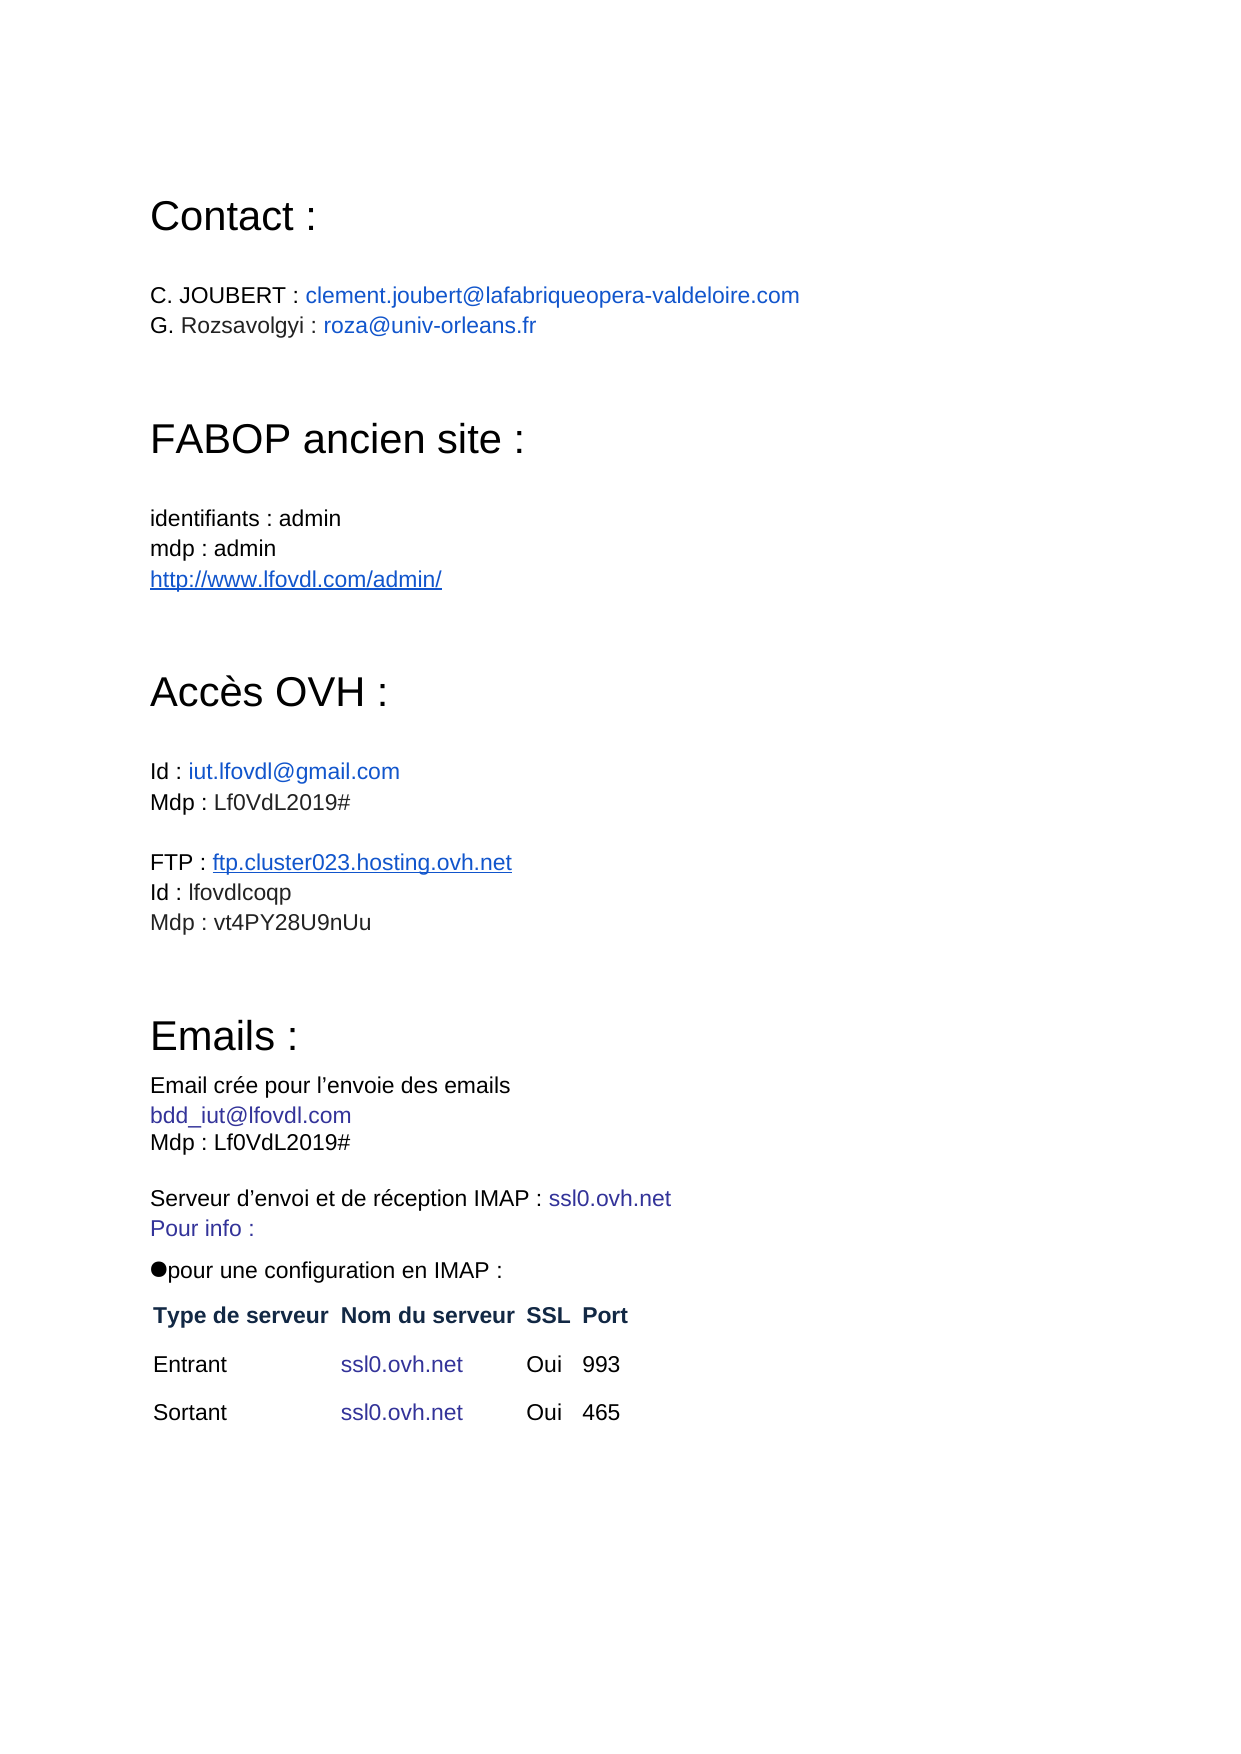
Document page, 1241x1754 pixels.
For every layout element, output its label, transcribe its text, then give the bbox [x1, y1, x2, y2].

table_cell ssl0.ovh.net [338, 1380, 523, 1428]
subtitle Emails : [150, 1011, 1090, 1059]
table_cell 465 [579, 1380, 641, 1428]
text Id : lfovdlcoqp [150, 879, 1090, 906]
table_cell Oui [523, 1380, 579, 1428]
table_cell ssl0.ovh.net [338, 1332, 523, 1380]
table_cell 993 [579, 1332, 641, 1380]
table_cell Oui [523, 1332, 579, 1380]
text identifiants : admin [150, 505, 1090, 532]
table_header Port [579, 1284, 641, 1332]
subtitle FABOP ancien site : [150, 414, 1090, 462]
subtitle Contact : [150, 192, 1090, 239]
text Mdp : vt4PY28U9nUu [150, 909, 1090, 936]
table_header Type de serveur [150, 1284, 338, 1332]
text FTP : ftp.cluster023.hosting.ovh.net [150, 849, 1090, 875]
table_cell Sortant [150, 1380, 338, 1428]
text Serveur d’envoi et de réception IMAP : ssl0.ovh.net [150, 1185, 1090, 1211]
subtitle Accès OVH : [150, 668, 1090, 716]
text mdp : admin [150, 535, 1090, 562]
text http://www.lfovdl.com/admin/ [150, 566, 1090, 592]
text bdd_iut@lfovdl.com [150, 1102, 1090, 1128]
table_cell Entrant [150, 1332, 338, 1380]
table_header SSL [523, 1284, 579, 1332]
text Mdp : Lf0VdL2019# [150, 788, 1090, 815]
text Id : iut.lfovdl@gmail.com [150, 758, 1090, 785]
text Mdp : Lf0VdL2019# [150, 1128, 1090, 1155]
text Email crée pour l’envoie des emails [150, 1072, 1090, 1098]
list pour une configuration en IMAP : [150, 1242, 1090, 1284]
text G. Rozsavolgyi : roza@univ-orleans.fr [150, 312, 1090, 339]
text Pour info : [150, 1215, 1090, 1242]
text C. JOUBERT : clement.joubert@lafabriqueopera-valdeloire.com [150, 282, 1090, 309]
table_header Nom du serveur [338, 1284, 523, 1332]
